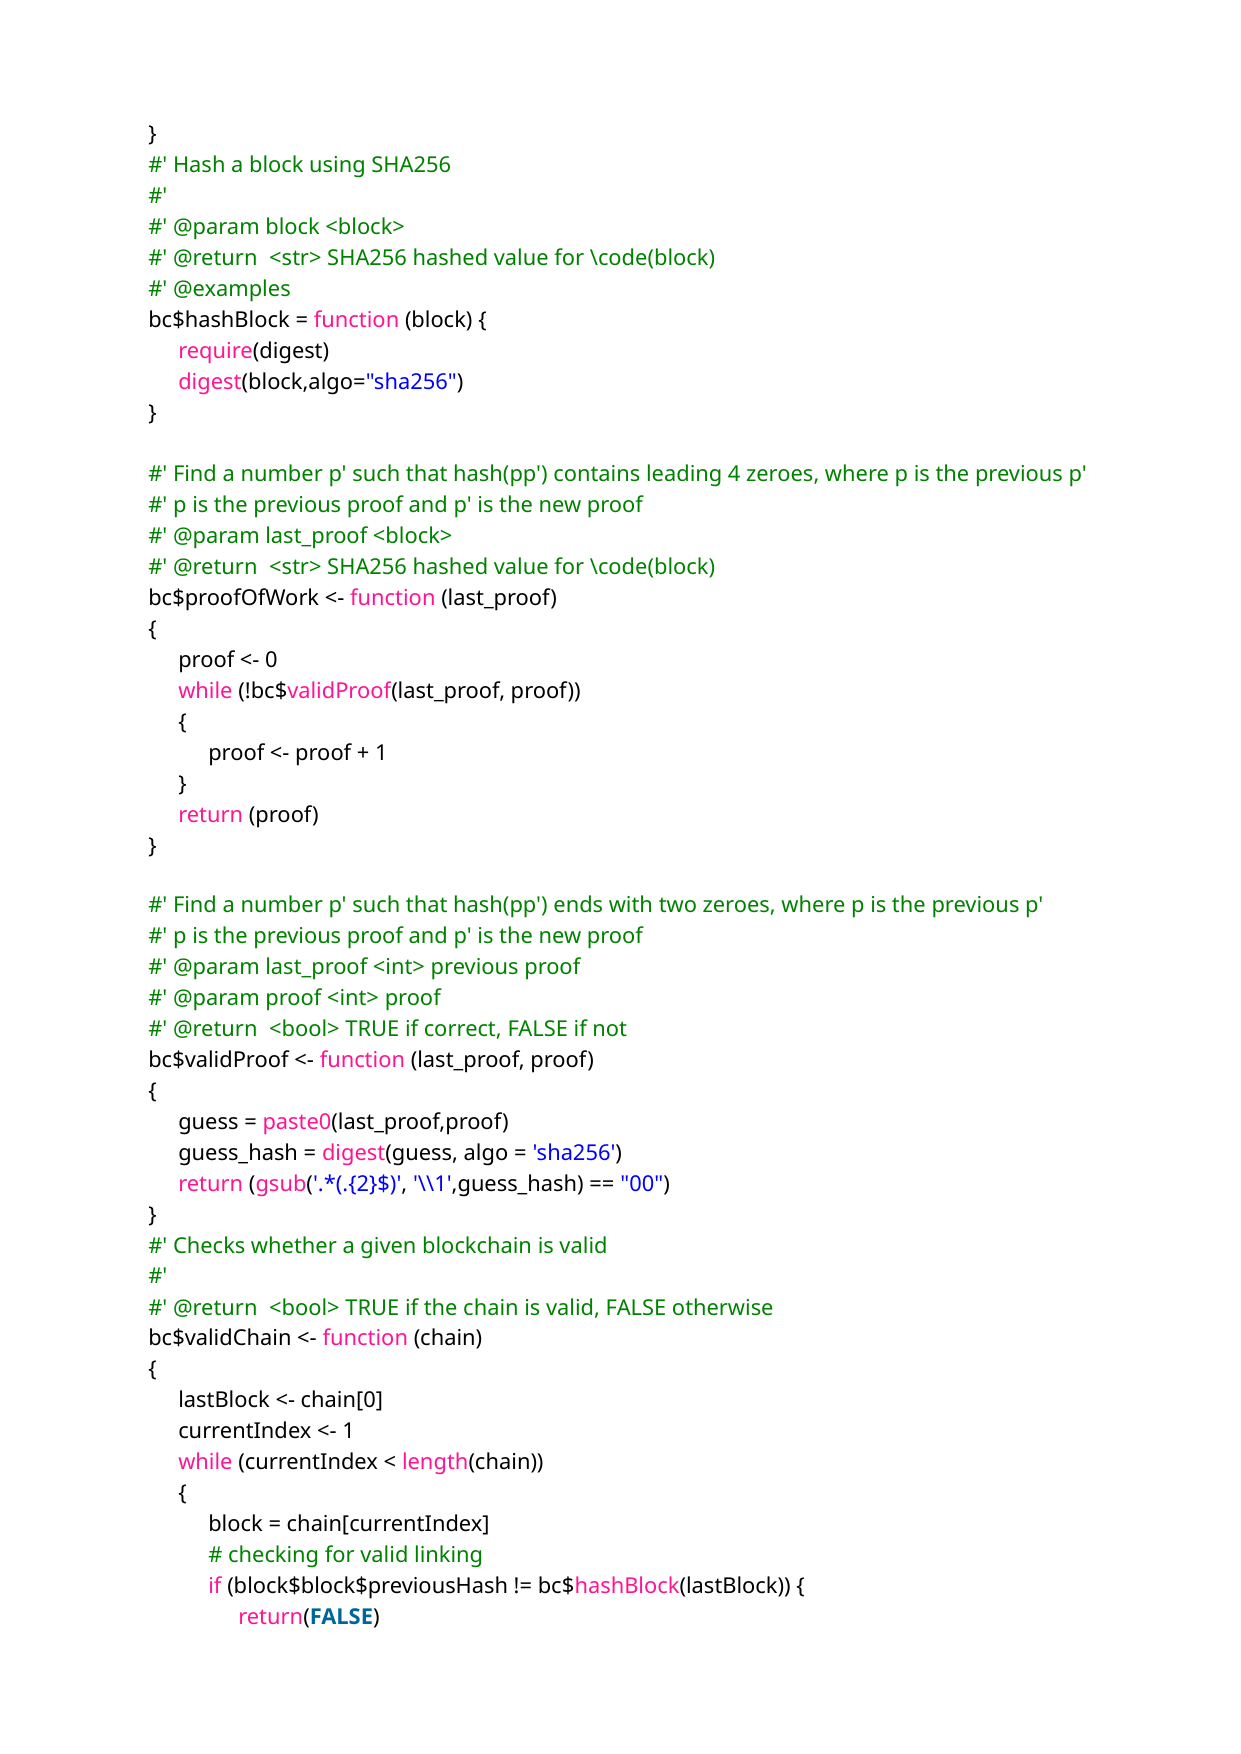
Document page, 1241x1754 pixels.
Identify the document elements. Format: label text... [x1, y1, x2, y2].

text currentIndex <- 1 [118, 1415, 1122, 1446]
text #' Checks whether a given blockchain is valid [118, 1229, 1122, 1261]
text } [118, 1199, 1122, 1229]
text #' @examples [118, 273, 1122, 304]
text { [118, 706, 1122, 737]
text { [118, 613, 1122, 644]
text #' @param proof <int> proof [118, 982, 1122, 1013]
text #' Hash a block using SHA256 [118, 149, 1122, 180]
text #' Find a number p' such that hash(pp') ends with two zeroes, where p is the previous p' [118, 889, 1122, 920]
text #' p is the previous proof and p' is the new proof [118, 920, 1122, 951]
text proof <- proof + 1 [118, 737, 1122, 768]
text } [118, 829, 1122, 861]
text } [118, 768, 1122, 799]
text return (proof) [118, 799, 1122, 829]
text bc$validChain <- function (chain) [118, 1322, 1122, 1353]
text while (currentIndex < length(chain)) [118, 1446, 1122, 1477]
text #' [118, 1261, 1122, 1291]
text #' Find a number p' such that hash(pp') contains leading 4 zeroes, where p is the previous p' [118, 458, 1122, 489]
text #' @return <bool> TRUE if correct, FALSE if not [118, 1013, 1122, 1044]
text bc$validProof <- function (last_proof, proof) [118, 1044, 1122, 1075]
text #' @return <bool> TRUE if the chain is valid, FALSE otherwise [118, 1291, 1122, 1322]
text while (!bc$validProof(last_proof, proof)) [118, 675, 1122, 706]
text bc$proofOfWork <- function (last_proof) [118, 582, 1122, 613]
text digest(block,algo="sha256") [118, 366, 1122, 397]
text return(FALSE) [118, 1601, 1122, 1632]
text #' p is the previous proof and p' is the new proof [118, 489, 1122, 520]
text { [118, 1353, 1122, 1384]
text # checking for valid linking [118, 1539, 1122, 1570]
text #' @param last_proof <block> [118, 520, 1122, 551]
text #' [118, 180, 1122, 211]
text require(digest) [118, 335, 1122, 366]
text if (block$block$previousHash != bc$hashBlock(lastBlock)) { [118, 1570, 1122, 1601]
text { [118, 1075, 1122, 1106]
text proof <- 0 [118, 644, 1122, 675]
text return (gsub('.*(.{2}$)', '\\1',guess_hash) == "00") [118, 1168, 1122, 1199]
text #' @return <str> SHA256 hashed value for \code(block) [118, 242, 1122, 273]
text #' @param last_proof <int> previous proof [118, 951, 1122, 982]
text #' @return <str> SHA256 hashed value for \code(block) [118, 551, 1122, 582]
text } [118, 397, 1122, 427]
text bc$hashBlock = function (block) { [118, 304, 1122, 335]
text guess = paste0(last_proof,proof) [118, 1106, 1122, 1137]
text } [118, 118, 1122, 149]
text { [118, 1477, 1122, 1508]
text guess_hash = digest(guess, algo = 'sha256') [118, 1137, 1122, 1168]
text #' @param block <block> [118, 211, 1122, 242]
text lastBlock <- chain[0] [118, 1384, 1122, 1415]
text block = chain[currentIndex] [118, 1508, 1122, 1539]
